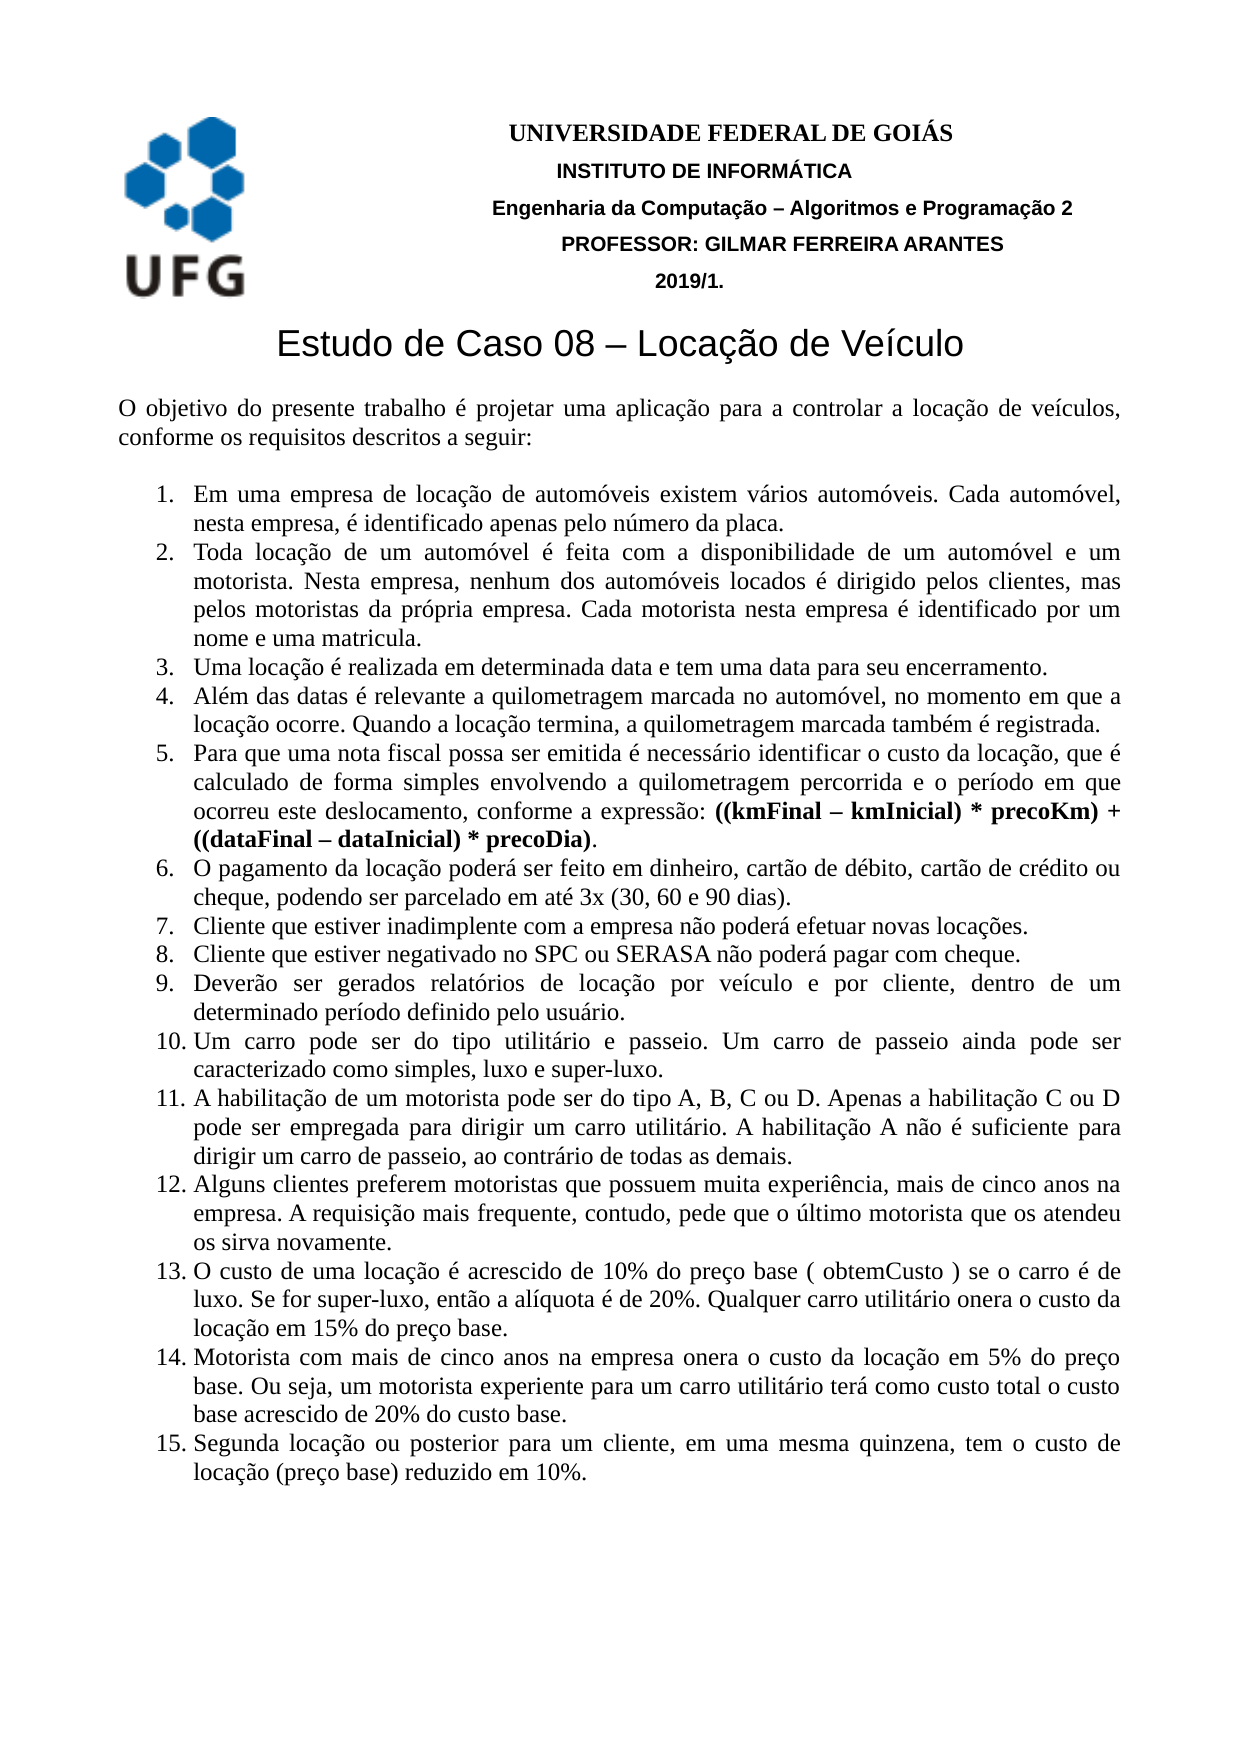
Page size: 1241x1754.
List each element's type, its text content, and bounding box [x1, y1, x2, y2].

text INSTITUTO DE INFORMÁTICA [257, 159, 1122, 183]
list Alguns clientes preferem motoristas que possuem muita experiência, mais de cinco anos na empresa. A requisição mais frequente, contudo, pede que o último motorista que os atendeu os sirva novamente. [156, 1169, 1122, 1256]
list Um carro pode ser do tipo utilitário e passeio. Um carro de passeio ainda pode ser caracterizado como simples, luxo e super-luxo. [156, 1026, 1122, 1083]
list Cliente que estiver inadimplente com a empresa não poderá efetuar novas locações. [156, 911, 1122, 939]
picture [119, 117, 257, 299]
text Engenharia da Computação – Algoritmos e Programação 2 [257, 196, 1122, 220]
list Além das datas é relevante a quilometragem marcada no automóvel, no momento em que a locação ocorre. Quando a locação termina, a quilometragem marcada também é registrada. [156, 681, 1122, 738]
list Uma locação é realizada em determinada data e tem uma data para seu encerramento. [156, 652, 1122, 681]
list Cliente que estiver negativado no SPC ou SERASA não poderá pagar com cheque. [156, 939, 1122, 968]
list A habilitação de um motorista pode ser do tipo A, B, C ou D. Apenas a habilitação C ou D pode ser empregada para dirigir um carro utilitário. A habilitação A não é suficiente para dirigir um carro de passeio, ao contrário de todas as demais. [156, 1083, 1122, 1169]
list Deverão ser gerados relatórios de locação por veículo e por cliente, dentro de um determinado período definido pelo usuário. [156, 968, 1122, 1026]
text Estudo de Caso 08 – Locação de Veículo [118, 321, 1122, 364]
list Para que uma nota fiscal possa ser emitida é necessário identificar o custo da locação, que é calculado de forma simples envolvendo a quilometragem percorrida e o período em que ocorreu este deslocamento, conforme a expressão: ((kmFinal – kmInicial) * precoKm) + ((dataFinal – dataInicial) * precoDia). [156, 738, 1122, 853]
text UNIVERSIDADE FEDERAL DE GOIÁS [257, 118, 1122, 147]
list Segunda locação ou posterior para um cliente, em uma mesma quinzena, tem o custo de locação (preço base) reduzido em 10%. [156, 1428, 1122, 1486]
list O pagamento da locação poderá ser feito em dinheiro, cartão de débito, cartão de crédito ou cheque, podendo ser parcelado em até 3x (30, 60 e 90 dias). [156, 853, 1122, 911]
text O objetivo do presente trabalho é projetar uma aplicação para a controlar a locação de veículos, conforme os requisitos descritos a seguir: [118, 393, 1122, 451]
list Motorista com mais de cinco anos na empresa onera o custo da locação em 5% do preço base. Ou seja, um motorista experiente para um carro utilitário terá como custo total o custo base acrescido de 20% do custo base. [156, 1342, 1122, 1428]
text 2019/1. [257, 269, 1122, 293]
text PROFESSOR: GILMAR FERREIRA ARANTES [257, 232, 1122, 256]
list O custo de uma locação é acrescido de 10% do preço base ( obtemCusto ) se o carro é de luxo. Se for super-luxo, então a alíquota é de 20%. Qualquer carro utilitário onera o custo da locação em 15% do preço base. [156, 1256, 1122, 1342]
list Toda locação de um automóvel é feita com a disponibilidade de um automóvel e um motorista. Nesta empresa, nenhum dos automóveis locados é dirigido pelos clientes, mas pelos motoristas da própria empresa. Cada motorista nesta empresa é identificado por um nome e uma matricula. [156, 537, 1122, 652]
list Em uma empresa de locação de automóveis existem vários automóveis. Cada automóvel, nesta empresa, é identificado apenas pelo número da placa. [156, 479, 1122, 537]
